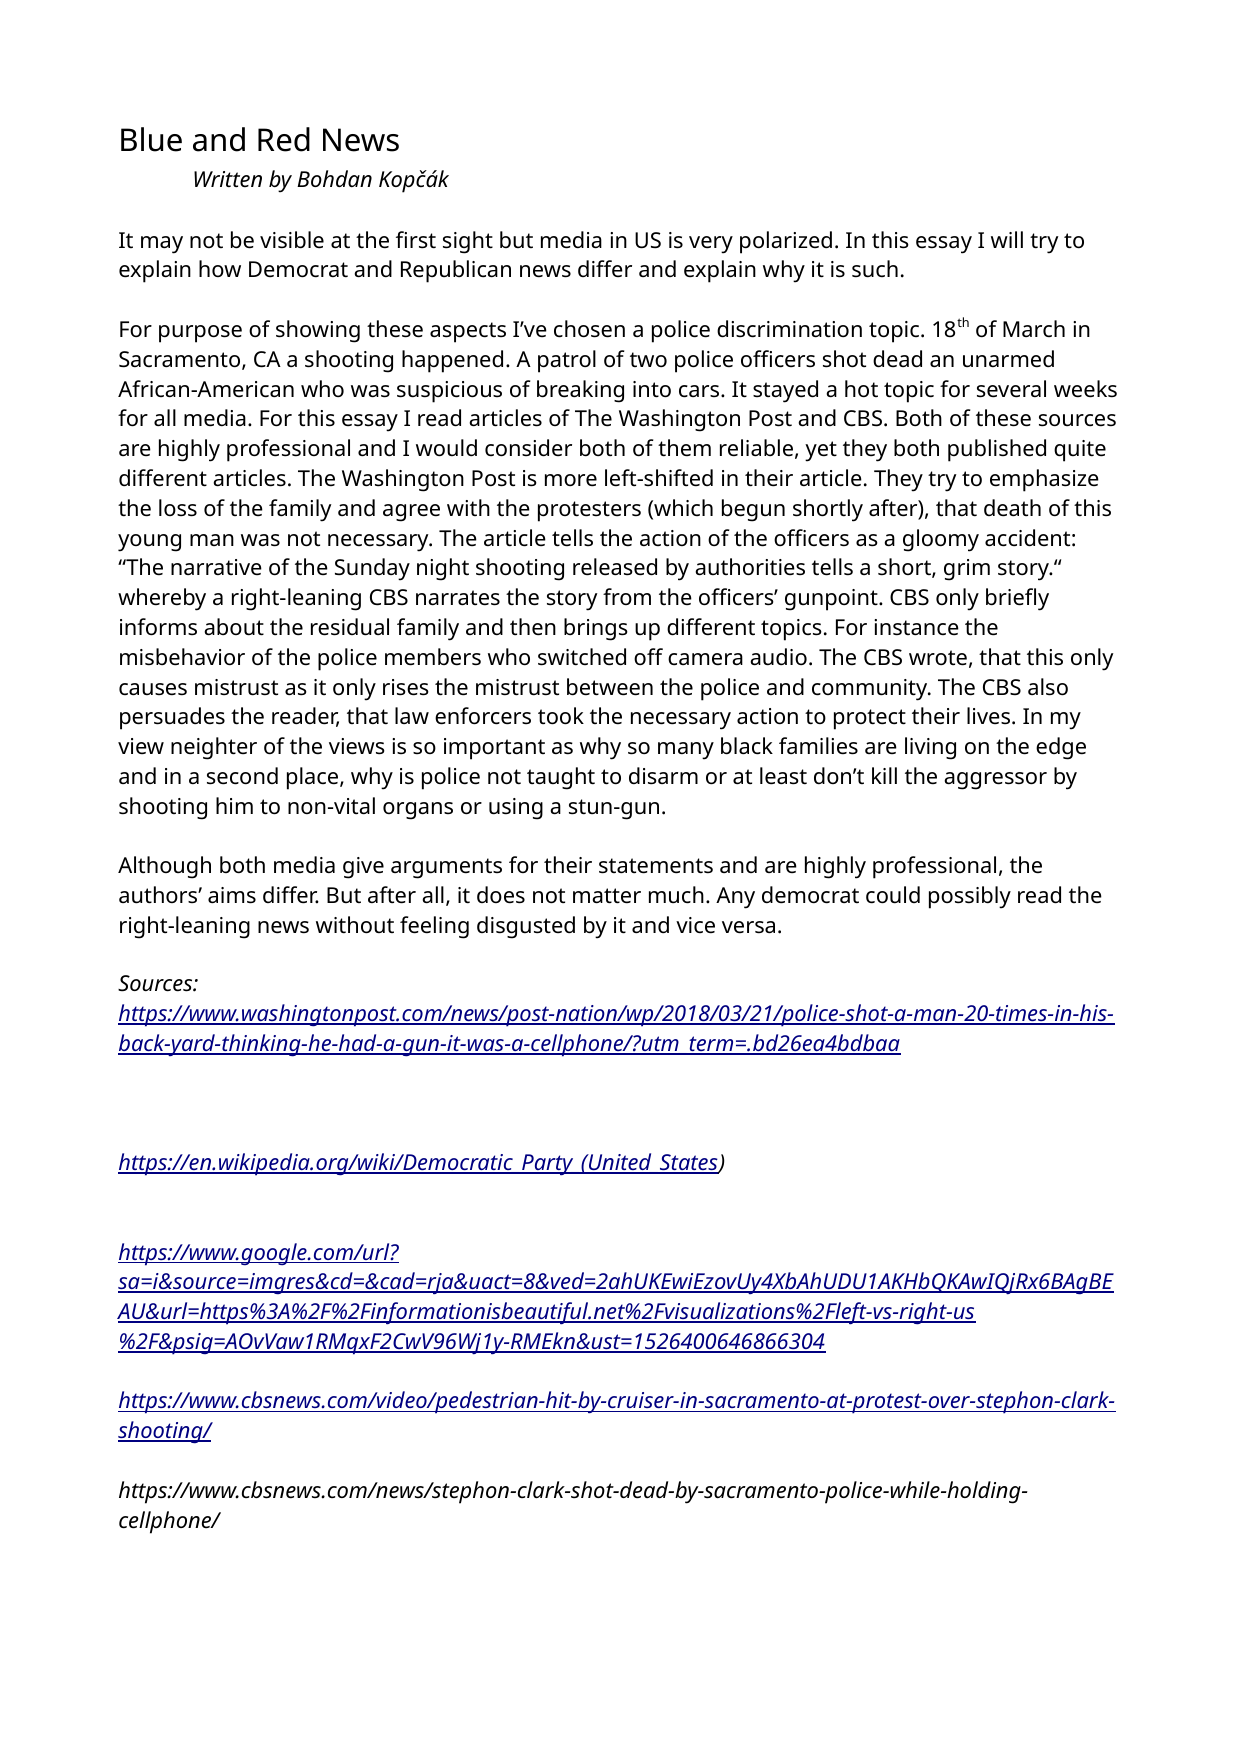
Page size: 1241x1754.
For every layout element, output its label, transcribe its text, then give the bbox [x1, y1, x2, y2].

text Although both media give arguments for their statements and are highly professional, the authors’ aims differ. But after all, it does not matter much. Any democrat could possibly read the right-leaning news without feeling disgusted by it and vice versa. [118, 850, 1122, 939]
text It may not be visible at the first sight but media in US is very polarized. In this essay I will try to explain how Democrat and Republican news differ and explain why it is such. [118, 224, 1122, 284]
text https://en.wikipedia.org/wiki/Democratic_Party_(United_States) [118, 1147, 1122, 1177]
text https://www.washingtonpost.com/news/post-nation/wp/2018/03/21/police-shot-a-man-20-times-in-his-back-yard-thinking-he-had-a-gun-it-was-a-cellphone/?utm_term=.bd26ea4bdbaa [118, 998, 1122, 1058]
text https://www.cbsnews.com/video/pedestrian-hit-by-cruiser-in-sacramento-at-protest-over-stephon-clark-shooting/ [118, 1385, 1122, 1445]
text https://www.google.com/url?sa=i&source=imgres&cd=&cad=rja&uact=8&ved=2ahUKEwiEzovUy4XbAhUDU1AKHbQKAwIQjRx6BAgBEAU&url=https%3A%2F%2Finformationisbeautiful.net%2Fvisualizations%2Fleft-vs-right-us%2F&psig=AOvVaw1RMqxF2CwV96Wj1y-RMEkn&ust=1526400646866304 [118, 1236, 1122, 1356]
text Sources: [118, 968, 1122, 998]
text Blue and Red News [118, 118, 1122, 161]
text Written by Bohdan Kopčák [118, 161, 1122, 195]
text For purpose of showing these aspects I’ve chosen a police discrimination topic. 18th of March in Sacramento, CA a shooting happened. A patrol of two police officers shot dead an unarmed African-American who was suspicious of breaking into cars. It stayed a hot topic for several weeks for all media. For this essay I read articles of The Washington Post and CBS. Both of these sources are highly professional and I would consider both of them reliable, yet they both published quite different articles. The Washington Post is more left-shifted in their article. They try to emphasize the loss of the family and agree with the protesters (which begun shortly after), that death of this young man was not necessary. The article tells the action of the officers as a gloomy accident: “The narrative of the Sunday night shooting released by authorities tells a short, grim story.“ whereby a right-leaning CBS narrates the story from the officers’ gunpoint. CBS only briefly informs about the residual family and then brings up different topics. For instance the misbehavior of the police members who switched off camera audio. The CBS wrote, that this only causes mistrust as it only rises the mistrust between the police and community. The CBS also persuades the reader, that law enforcers took the necessary action to protect their lives. In my view neighter of the views is so important as why so many black families are living on the edge and in a second place, why is police not taught to disarm or at least don’t kill the aggressor by shooting him to non-vital organs or using a stun-gun. [118, 314, 1122, 820]
text https://www.cbsnews.com/news/stephon-clark-shot-dead-by-sacramento-police-while-holding-cellphone/ [118, 1475, 1122, 1534]
